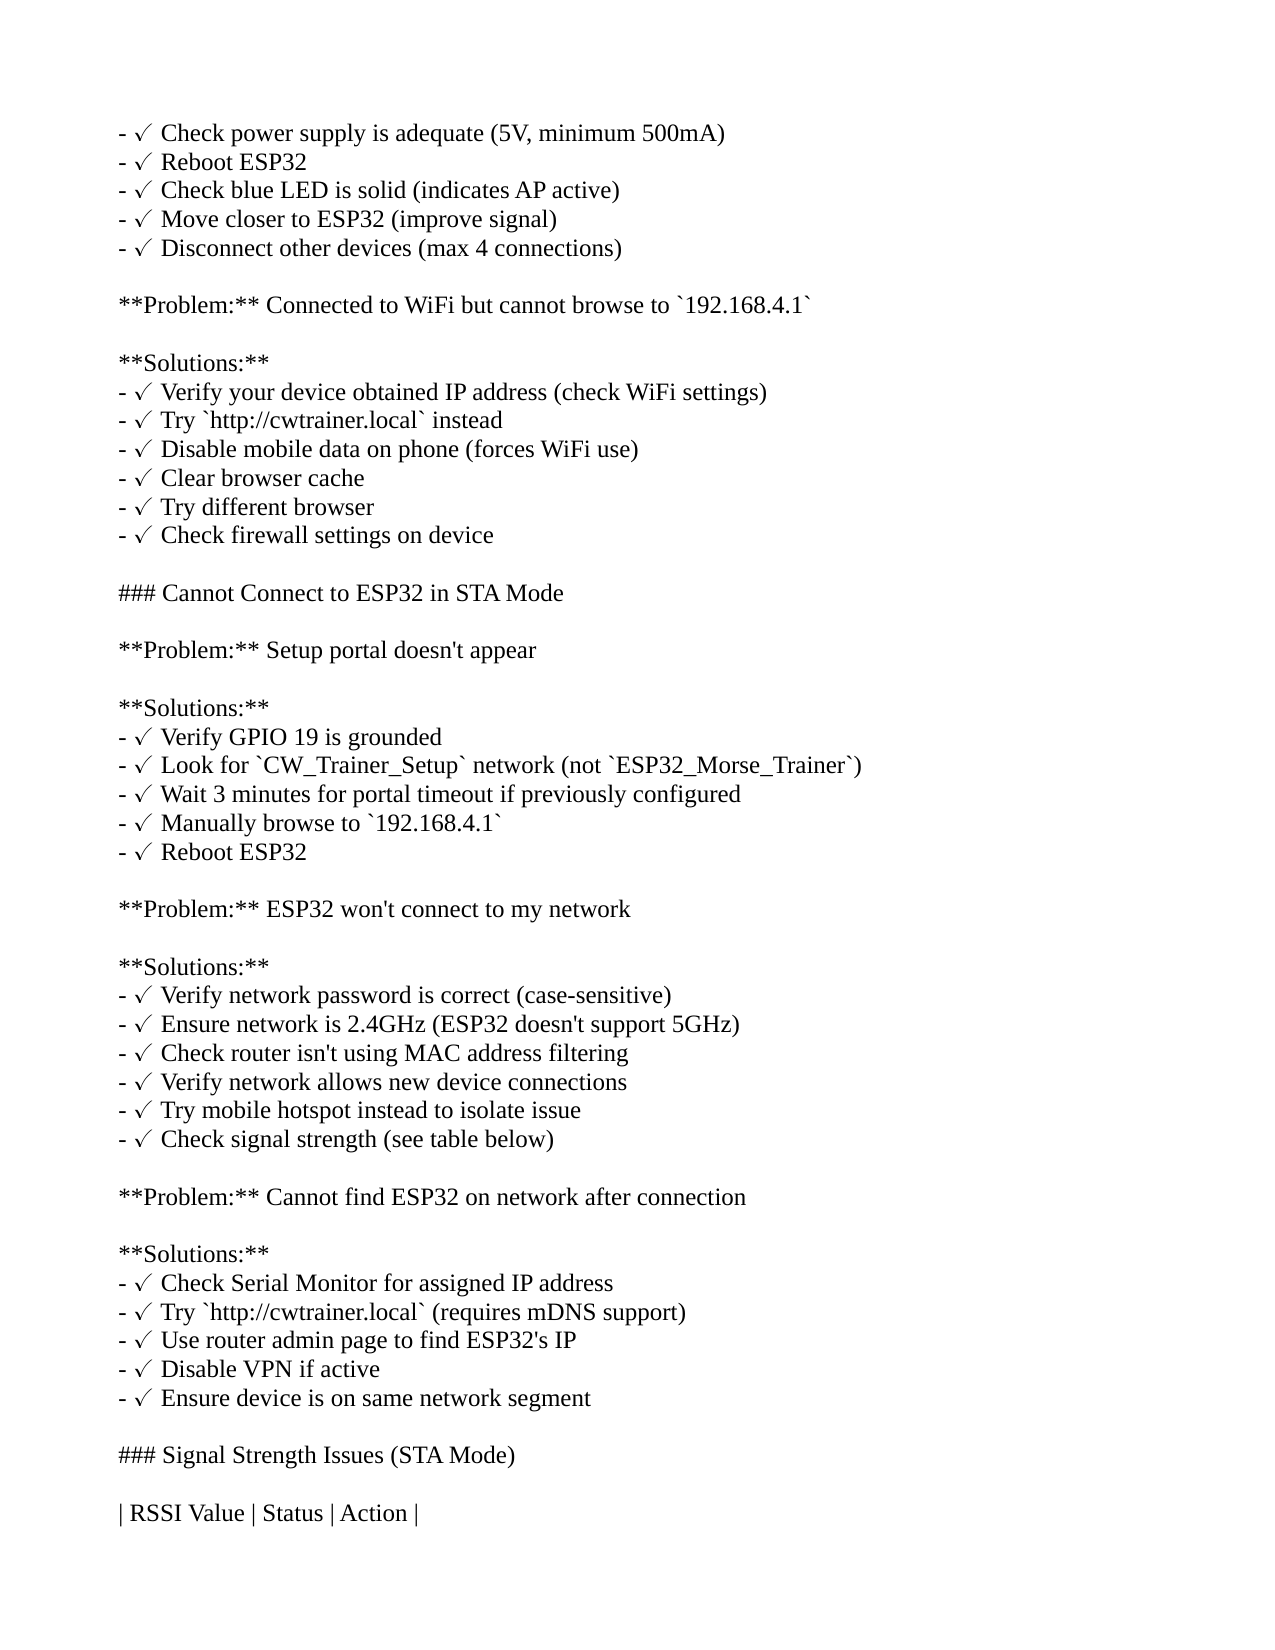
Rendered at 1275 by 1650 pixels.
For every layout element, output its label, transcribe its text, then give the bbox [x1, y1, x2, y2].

text - ✓ Try `http://cwtrainer.local` instead [118, 406, 1157, 434]
text - ✓ Try different browser [118, 492, 1157, 521]
text - ✓ Check power supply is adequate (5V, minimum 500mA) [118, 118, 1157, 147]
text - ✓ Reboot ESP32 [118, 147, 1157, 176]
text **Problem:** ESP32 won't connect to my network [118, 894, 1157, 923]
text - ✓ Verify network allows new device connections [118, 1067, 1157, 1096]
text - ✓ Wait 3 minutes for portal timeout if previously configured [118, 779, 1157, 808]
text - ✓ Try `http://cwtrainer.local` (requires mDNS support) [118, 1297, 1157, 1326]
text - ✓ Check signal strength (see table below) [118, 1124, 1157, 1153]
text - ✓ Try mobile hotspot instead to isolate issue [118, 1096, 1157, 1124]
text **Problem:** Cannot find ESP32 on network after connection [118, 1182, 1157, 1211]
text - ✓ Verify GPIO 19 is grounded [118, 722, 1157, 751]
text - ✓ Use router admin page to find ESP32's IP [118, 1326, 1157, 1354]
text **Problem:** Setup portal doesn't appear [118, 636, 1157, 664]
text ### Cannot Connect to ESP32 in STA Mode [118, 578, 1157, 607]
text ### Signal Strength Issues (STA Mode) [118, 1441, 1157, 1469]
text - ✓ Check router isn't using MAC address filtering [118, 1038, 1157, 1067]
text - ✓ Clear browser cache [118, 463, 1157, 492]
text - ✓ Check blue LED is solid (indicates AP active) [118, 176, 1157, 204]
text - ✓ Verify network password is correct (case-sensitive) [118, 981, 1157, 1009]
text - ✓ Ensure device is on same network segment [118, 1383, 1157, 1412]
text **Solutions:** [118, 348, 1157, 377]
text - ✓ Disable VPN if active [118, 1354, 1157, 1383]
text - ✓ Move closer to ESP32 (improve signal) [118, 204, 1157, 233]
text **Solutions:** [118, 952, 1157, 981]
text | RSSI Value | Status | Action | [118, 1498, 1157, 1527]
text - ✓ Check Serial Monitor for assigned IP address [118, 1268, 1157, 1297]
text - ✓ Ensure network is 2.4GHz (ESP32 doesn't support 5GHz) [118, 1009, 1157, 1038]
text - ✓ Check firewall settings on device [118, 521, 1157, 549]
text **Solutions:** [118, 1239, 1157, 1268]
text **Problem:** Connected to WiFi but cannot browse to `192.168.4.1` [118, 291, 1157, 319]
text **Solutions:** [118, 693, 1157, 722]
text - ✓ Look for `CW_Trainer_Setup` network (not `ESP32_Morse_Trainer`) [118, 751, 1157, 779]
text - ✓ Verify your device obtained IP address (check WiFi settings) [118, 377, 1157, 406]
text - ✓ Manually browse to `192.168.4.1` [118, 808, 1157, 837]
text - ✓ Reboot ESP32 [118, 837, 1157, 866]
text - ✓ Disable mobile data on phone (forces WiFi use) [118, 434, 1157, 463]
text - ✓ Disconnect other devices (max 4 connections) [118, 233, 1157, 262]
